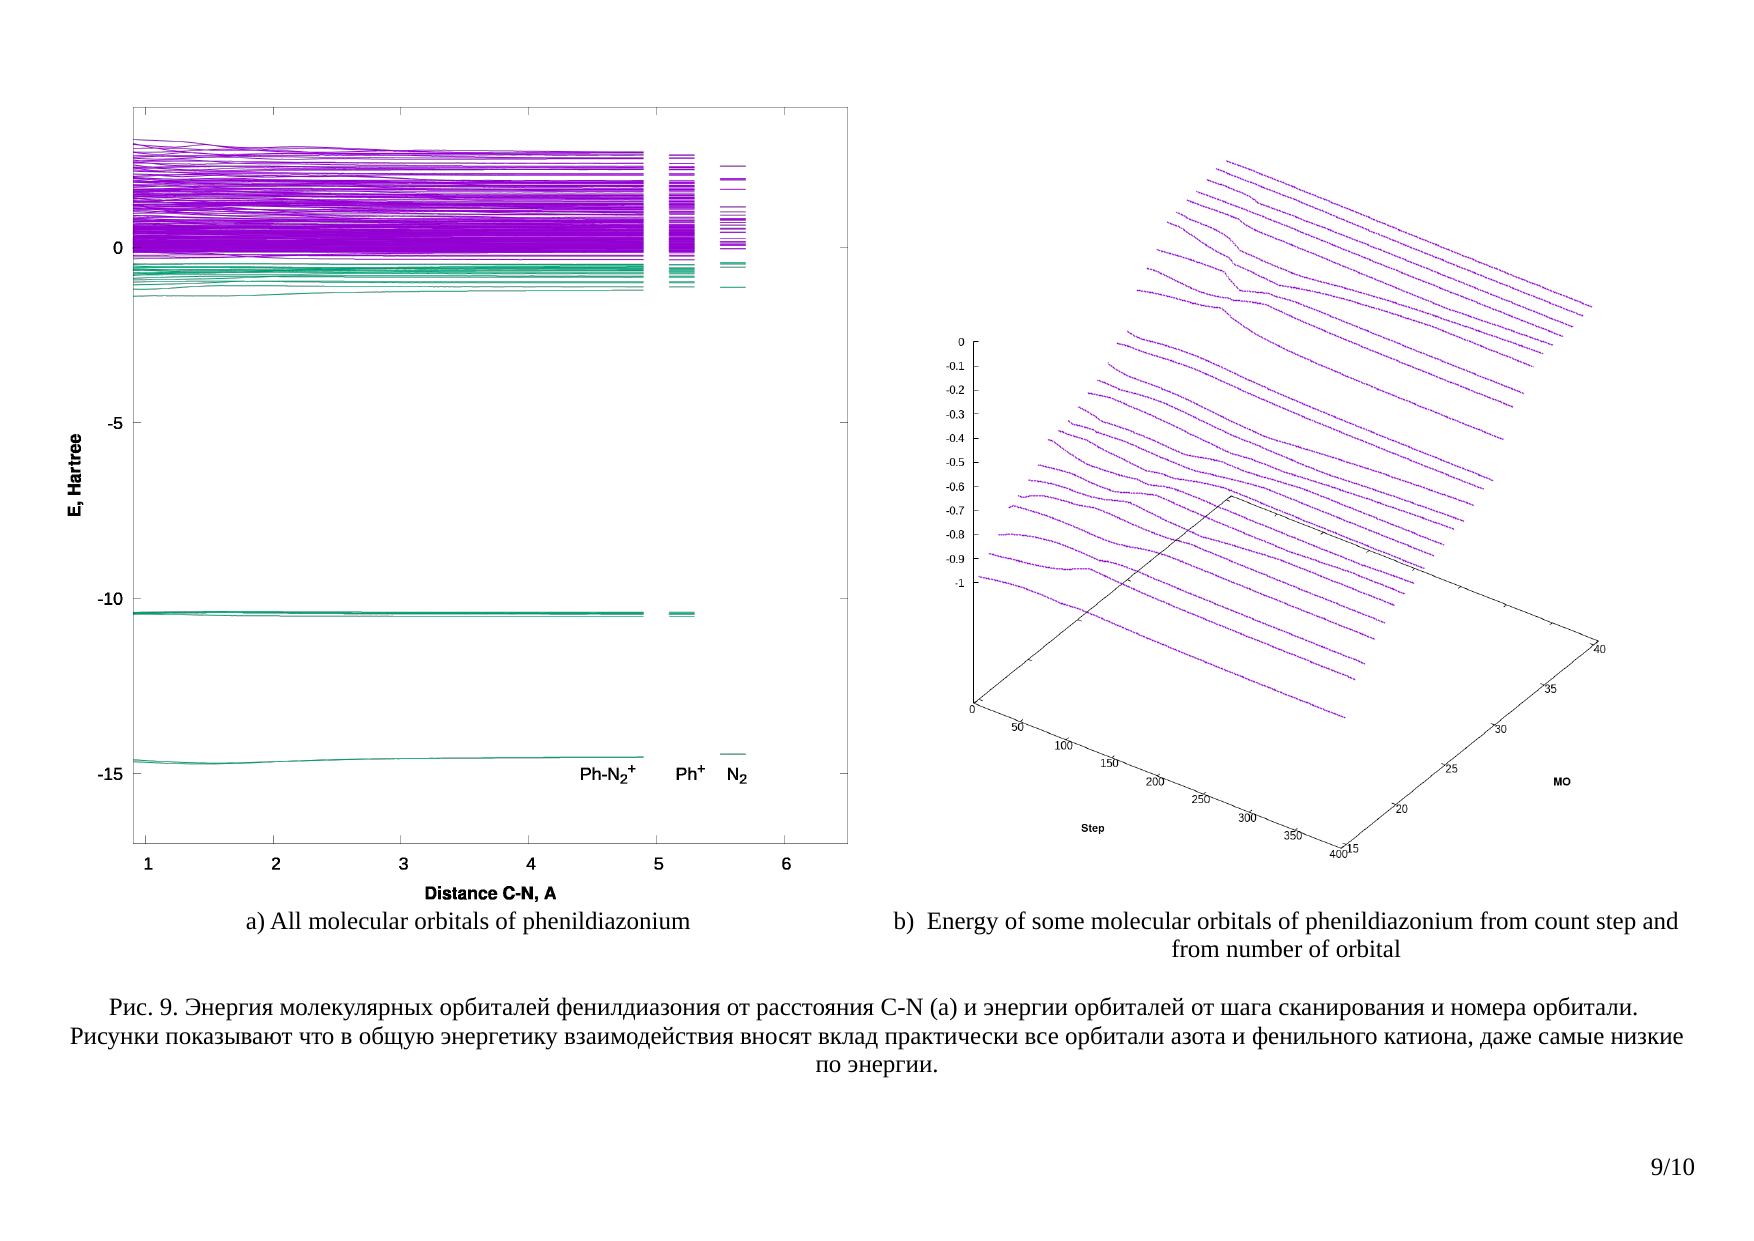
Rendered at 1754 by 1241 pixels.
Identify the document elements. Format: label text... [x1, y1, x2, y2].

table_cell a) All molecular orbitals of phenildiazonium [59, 906, 877, 992]
table_cell b) Energy of some molecular orbitals of phenildiazonium from count step and from number of orbital [877, 906, 1695, 992]
table_cell Рис. 9. Энергия молекулярных орбиталей фенилдиазония от расстояния C-N (a) и энергии орбиталей от шага сканирования и номера орбитали. Рисунки показывают что в общую энергетику взаимодействия вносят вклад практически все орбитали азота и фенильного катиона, даже самые низкие по энергии. [59, 992, 1695, 1078]
picture [59, 87, 1695, 906]
